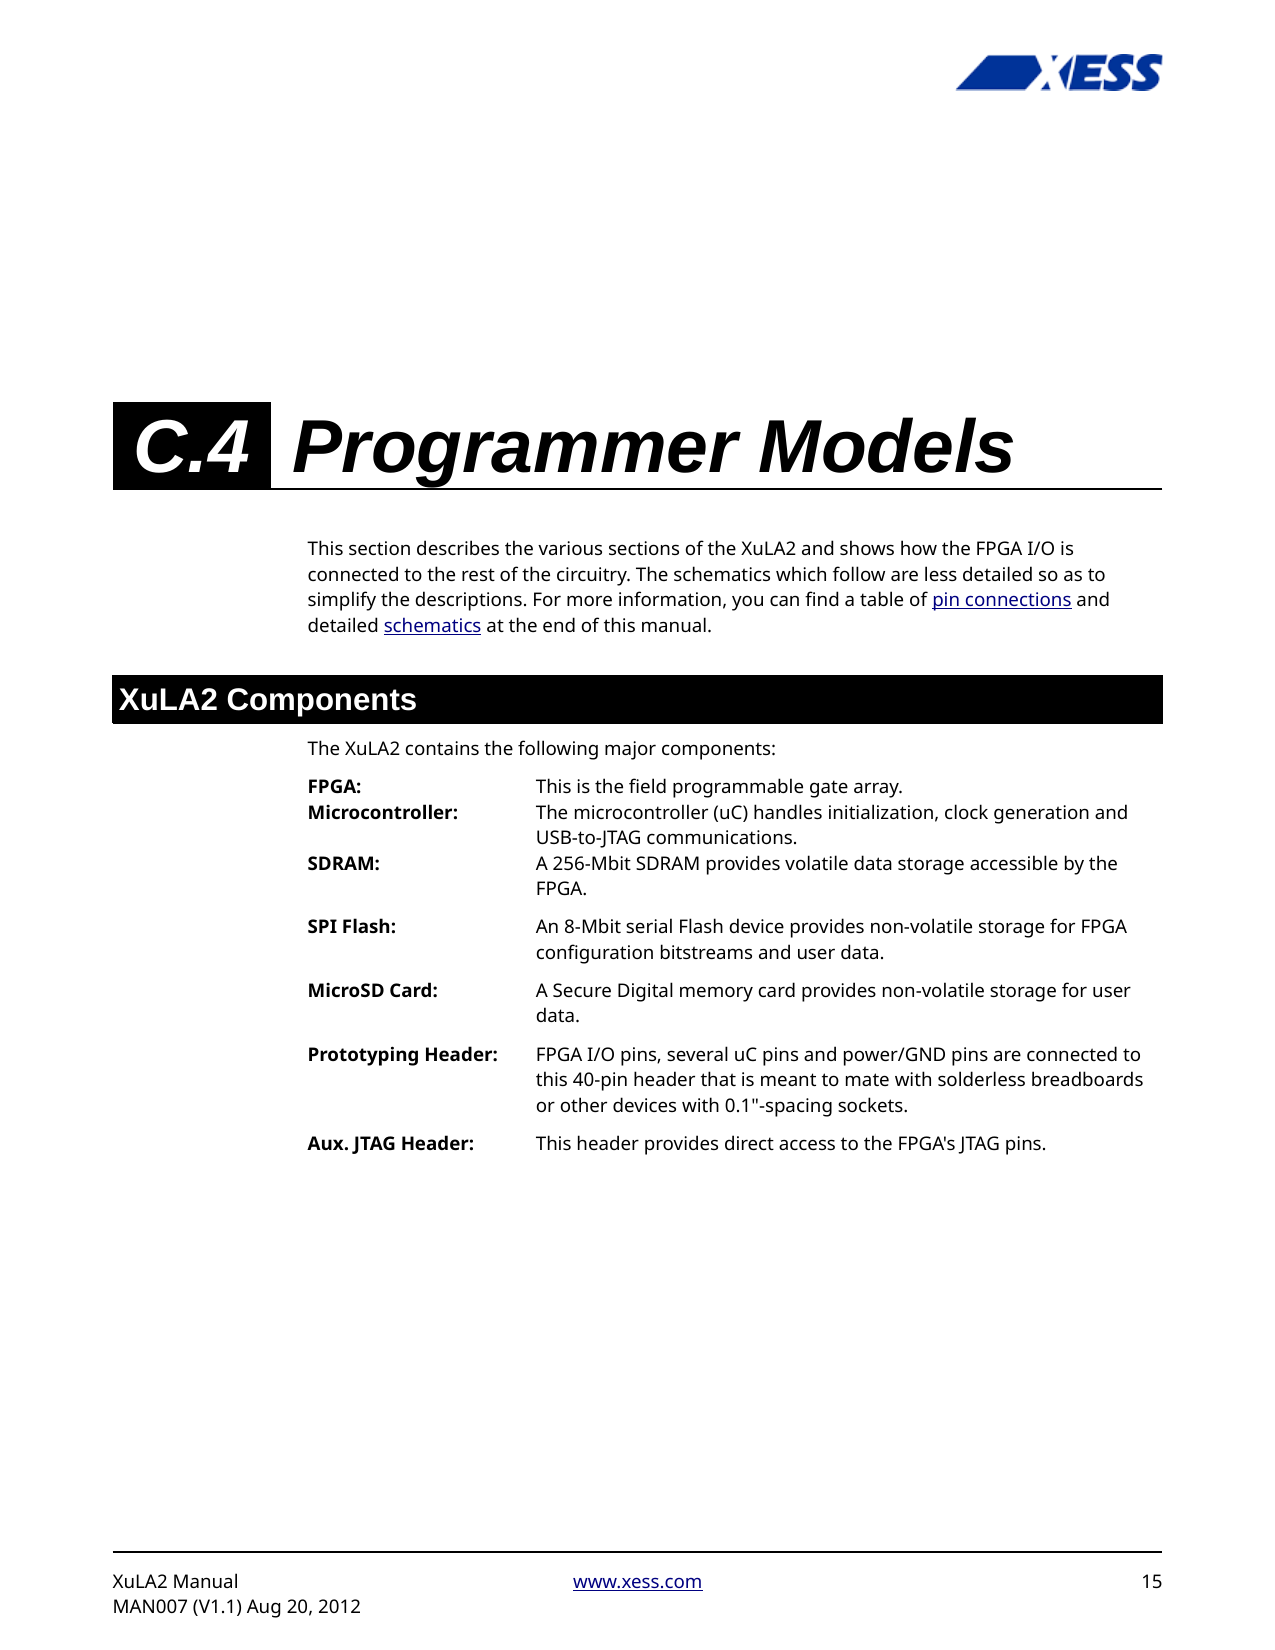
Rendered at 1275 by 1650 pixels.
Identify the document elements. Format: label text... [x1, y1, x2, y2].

subtitle Programmer Models [271, 402, 1162, 488]
text FPGA: This is the field programmable gate array. [307, 774, 1162, 799]
text Prototyping Header: FPGA I/O pins, several uC pins and power/GND pins are connected to this 40-pin header that is meant to mate with solderless breadboards or other devices with 0.1"-spacing sockets. [307, 1041, 1162, 1117]
text Microcontroller: The microcontroller (uC) handles initialization, clock generation and USB-to-JTAG communications. [307, 799, 1162, 850]
text Aux. JTAG Header: This header provides direct access to the FPGA's JTAG pins. [307, 1130, 1162, 1155]
text SDRAM: A 256-Mbit SDRAM provides volatile data storage accessible by the FPGA. [307, 850, 1162, 901]
text This section describes the various sections of the XuLA2 and shows how the FPGA I/O is connected to the rest of the circuitry. The schematics which follow are less detailed so as to simplify the descriptions. For more information, you can find a table of pin connections and detailed schematics at the end of this manual. [307, 535, 1162, 637]
text The XuLA2 contains the following major components: [307, 736, 1162, 761]
text SPI Flash: An 8-Mbit serial Flash device provides non-volatile storage for FPGA configuration bitstreams and user data. [307, 914, 1162, 965]
picture [955, 54, 1163, 91]
text MicroSD Card: A Secure Digital memory card provides non-volatile storage for user data. [307, 977, 1162, 1028]
subtitle XuLA2 Components [114, 676, 1162, 723]
